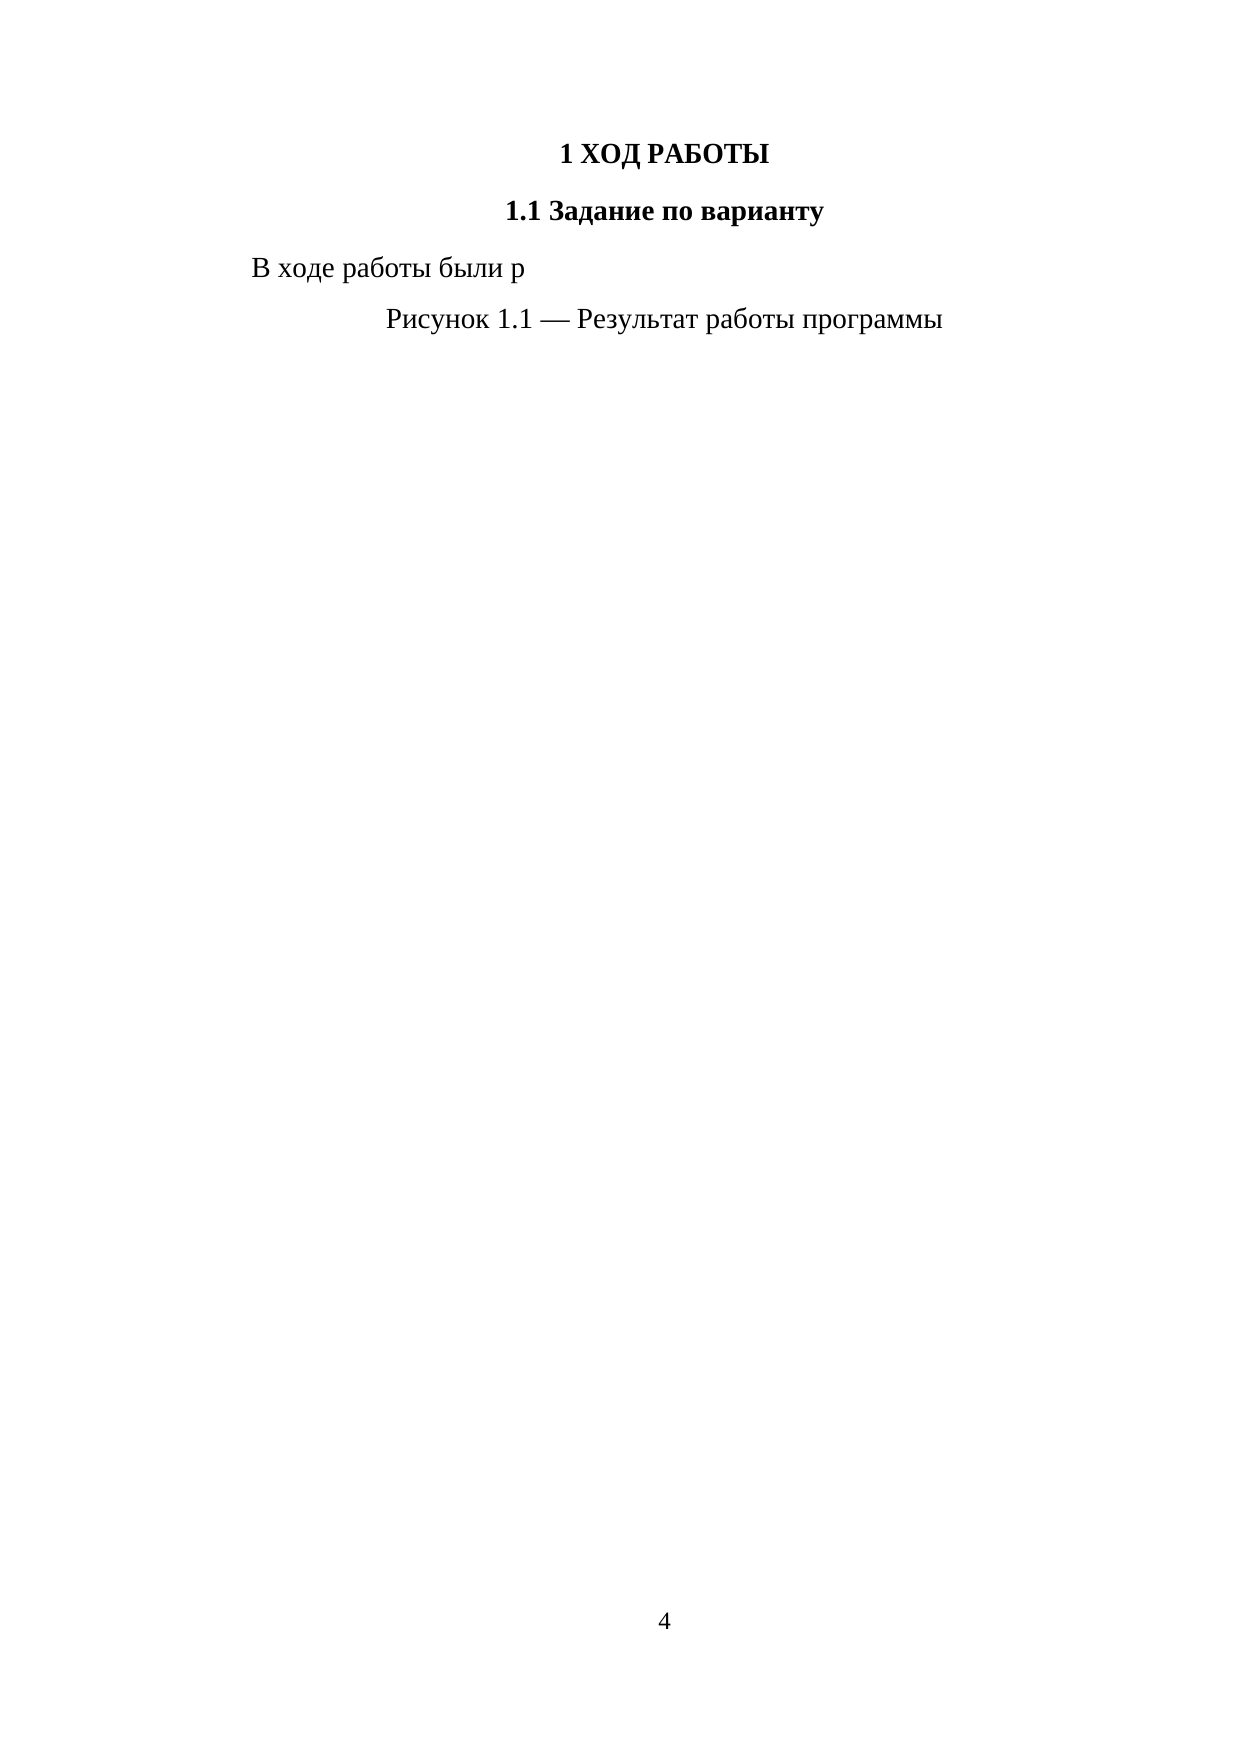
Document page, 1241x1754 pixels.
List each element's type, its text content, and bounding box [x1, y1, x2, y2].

subtitle 1.1 Задание по варианту [177, 193, 1152, 227]
subtitle 1 ХОД РАБОТЫ [177, 136, 1152, 169]
text В ходе работы были р [177, 250, 1152, 284]
title Рисунок 1.1 — Результат работы программы [177, 301, 1152, 334]
